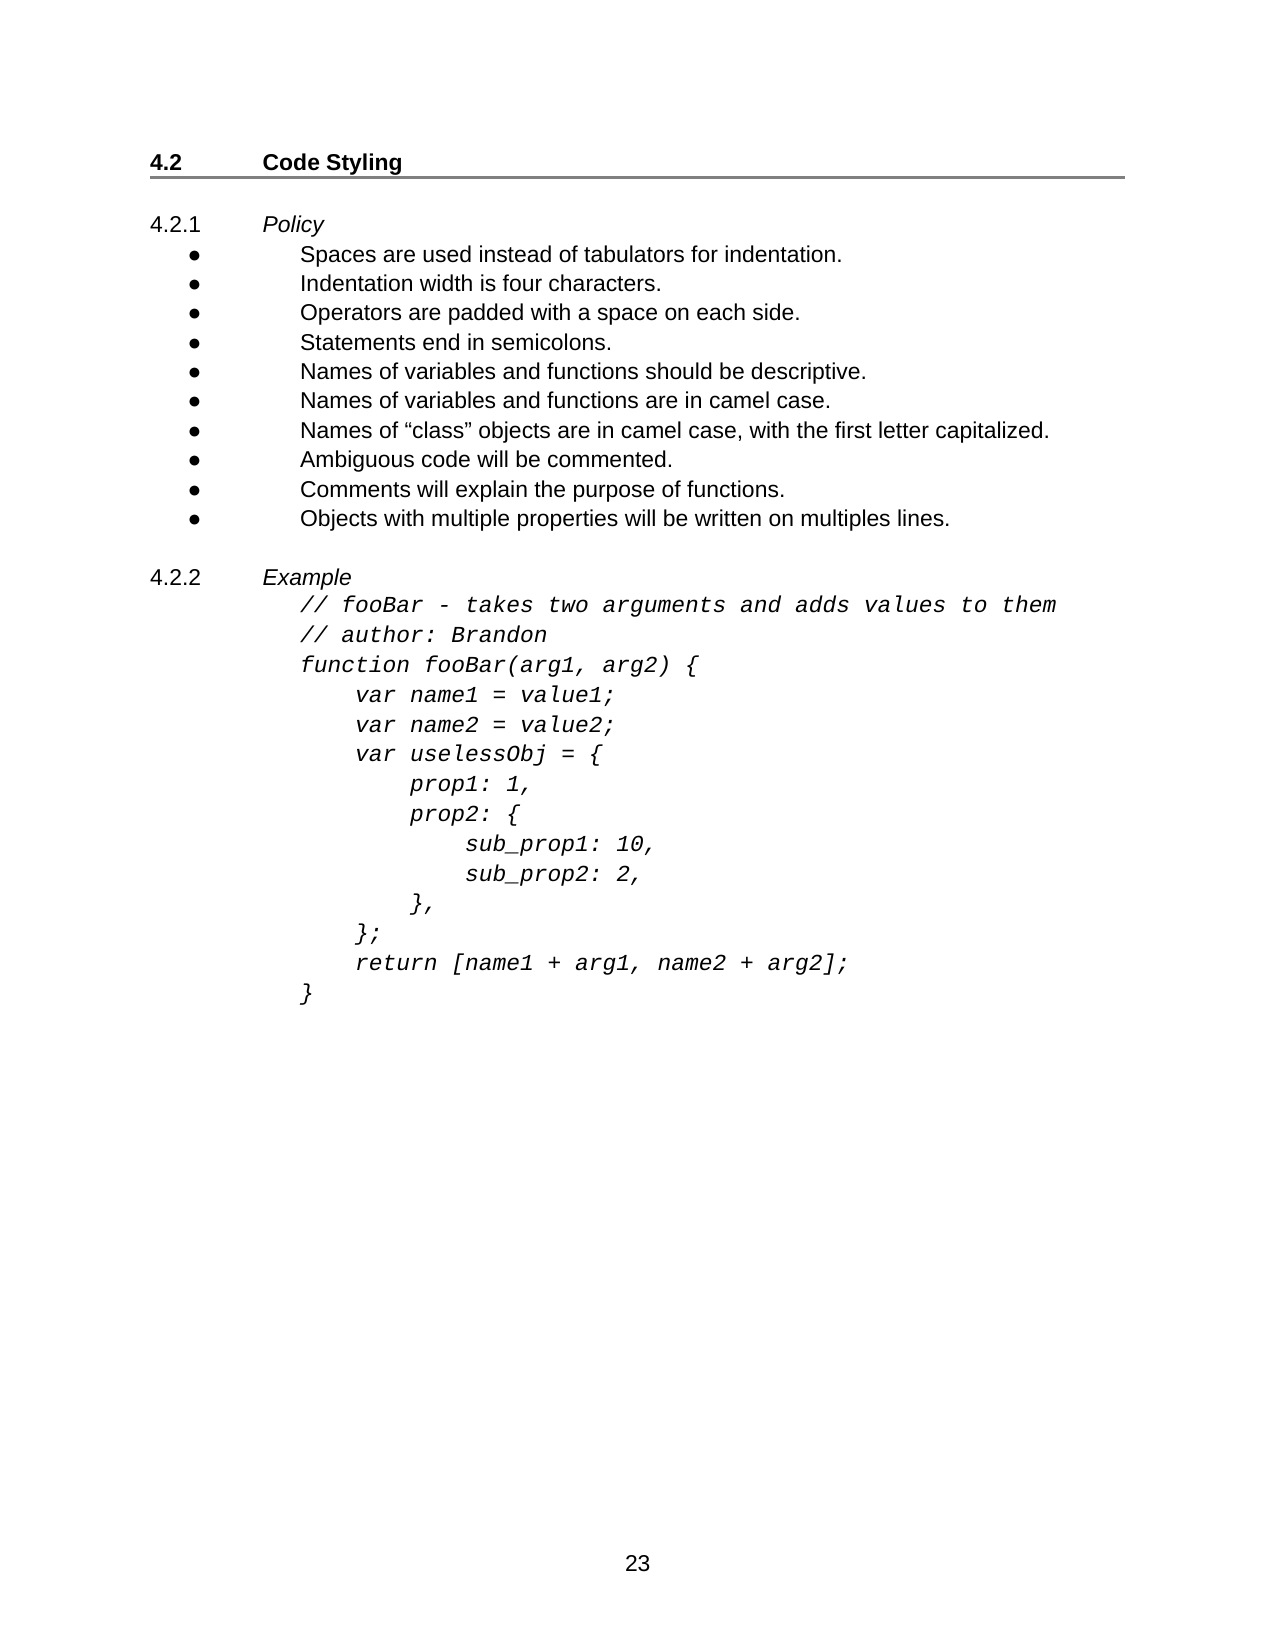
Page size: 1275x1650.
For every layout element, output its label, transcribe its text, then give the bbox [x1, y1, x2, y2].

list Operators are padded with a space on each side. [187, 300, 1125, 326]
list Statements end in semicolons. [187, 329, 1125, 355]
text }; [300, 921, 1125, 947]
text // fooBar - takes two arguments and adds values to them [300, 594, 1125, 620]
text var name2 = value2; [300, 713, 1125, 739]
text prop2: { [300, 802, 1125, 828]
text sub_prop1: 10, [300, 832, 1125, 858]
list Spaces are used instead of tabulators for indentation. [187, 241, 1125, 267]
list Comments will explain the purpose of functions. [187, 476, 1125, 502]
text }, [300, 892, 1125, 918]
list Names of variables and functions are in camel case. [187, 388, 1125, 414]
list Indentation width is four characters. [187, 271, 1125, 296]
list Names of “class” objects are in camel case, with the first letter capitalized. [187, 417, 1125, 443]
list Objects with multiple properties will be written on multiples lines. [187, 506, 1125, 531]
text prop1: 1, [300, 772, 1125, 798]
text // author: Brandon [300, 623, 1125, 649]
text function fooBar(arg1, arg2) { [300, 653, 1125, 679]
text var name1 = value1; [300, 683, 1125, 709]
text sub_prop2: 2, [300, 862, 1125, 888]
list Names of variables and functions should be descriptive. [187, 359, 1125, 384]
text 4.2.1 Policy [150, 212, 1125, 237]
text return [name1 + arg1, name2 + arg2]; [300, 951, 1125, 977]
text 4.2 Code Styling [150, 150, 1125, 176]
list Ambiguous code will be commented. [187, 447, 1125, 472]
text 4.2.2 Example [150, 564, 1125, 590]
text var uselessObj = { [300, 743, 1125, 769]
text } [300, 981, 1125, 1007]
